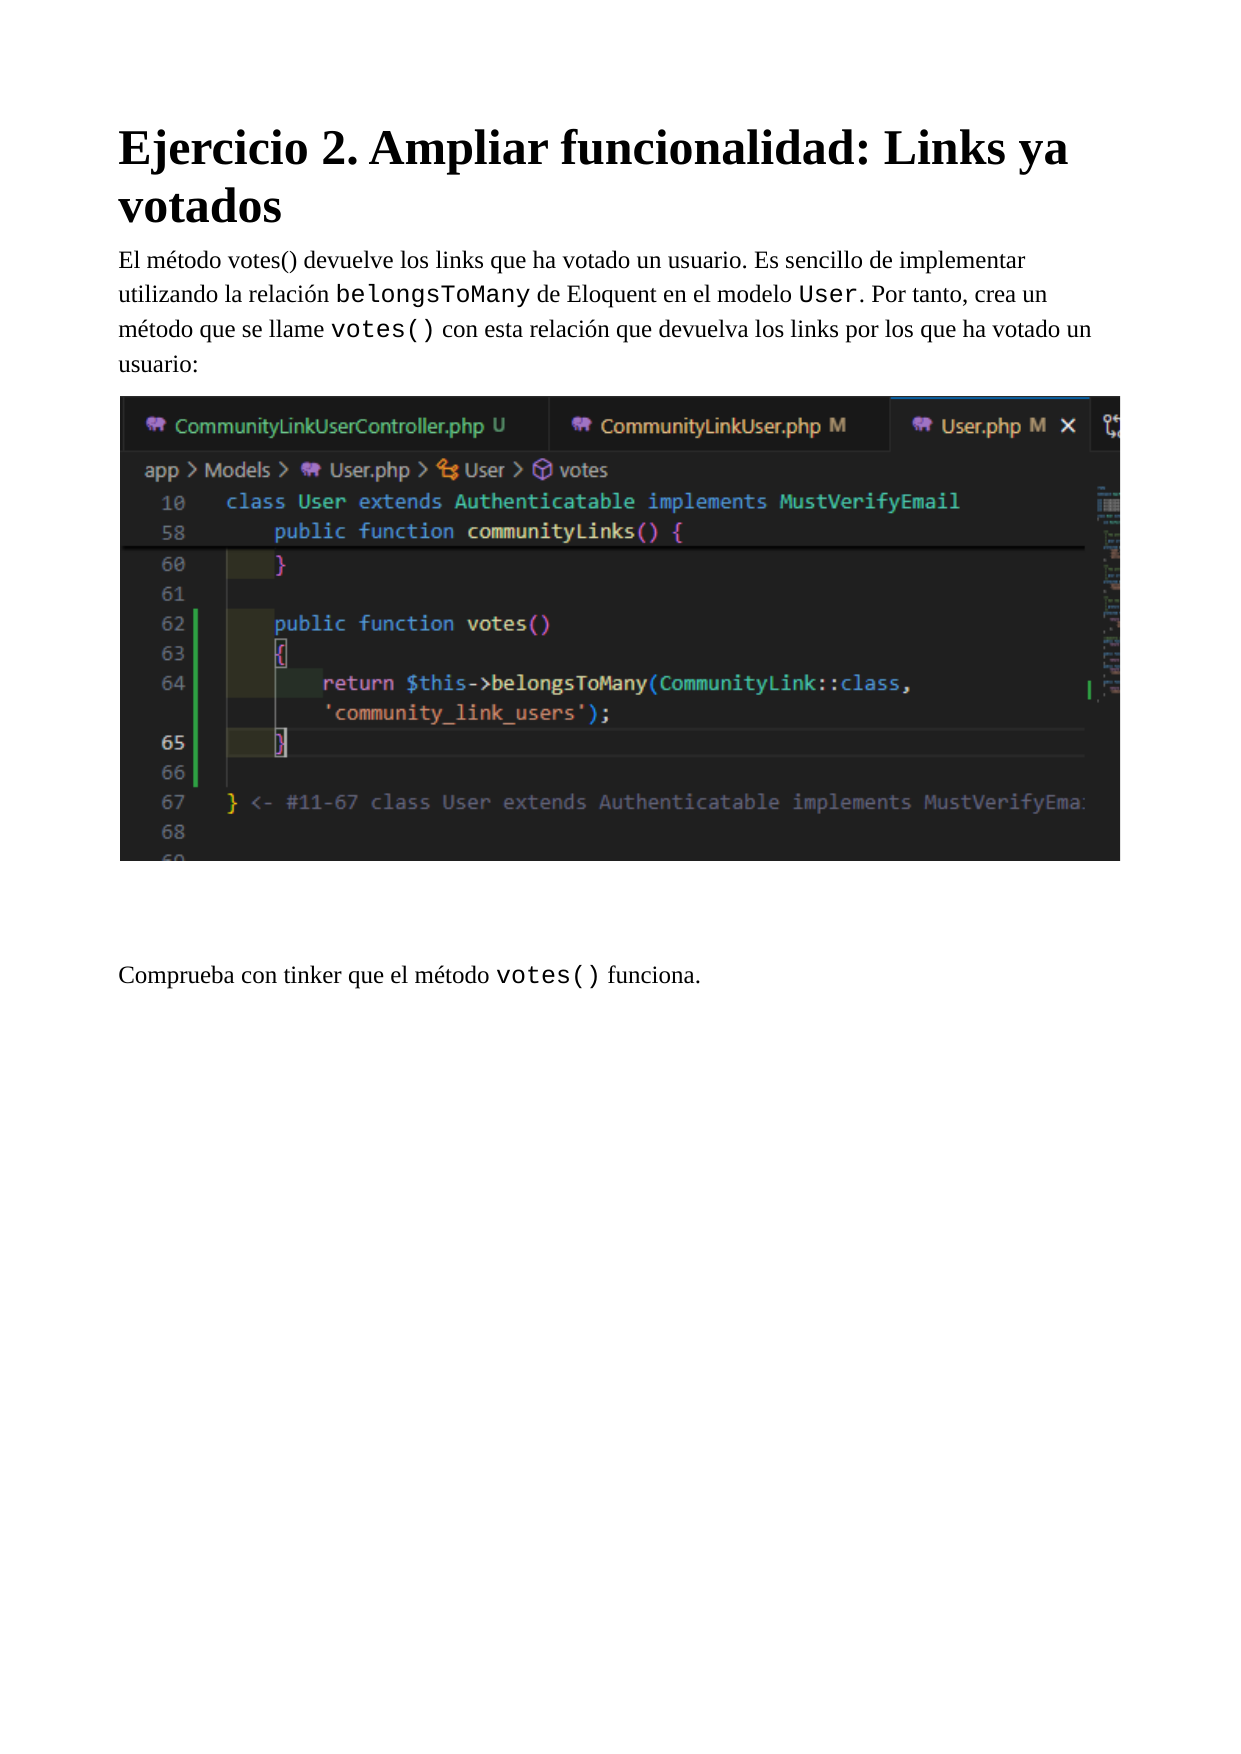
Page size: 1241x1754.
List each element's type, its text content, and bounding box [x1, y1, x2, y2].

text Comprueba con tinker que el método votes() funciona. [118, 960, 1122, 991]
subtitle Ejercicio 2. Ampliar funcionalidad: Links ya votados [118, 118, 1122, 233]
text El método votes() devuelve los links que ha votado un usuario. Es sencillo de implementar utilizando la relación belongsToMany de Eloquent en el modelo User. Por tanto, crea un método que se llame votes() con esta relación que devuelva los links por los que ha votado un usuario: [118, 246, 1122, 378]
picture [120, 396, 1121, 861]
